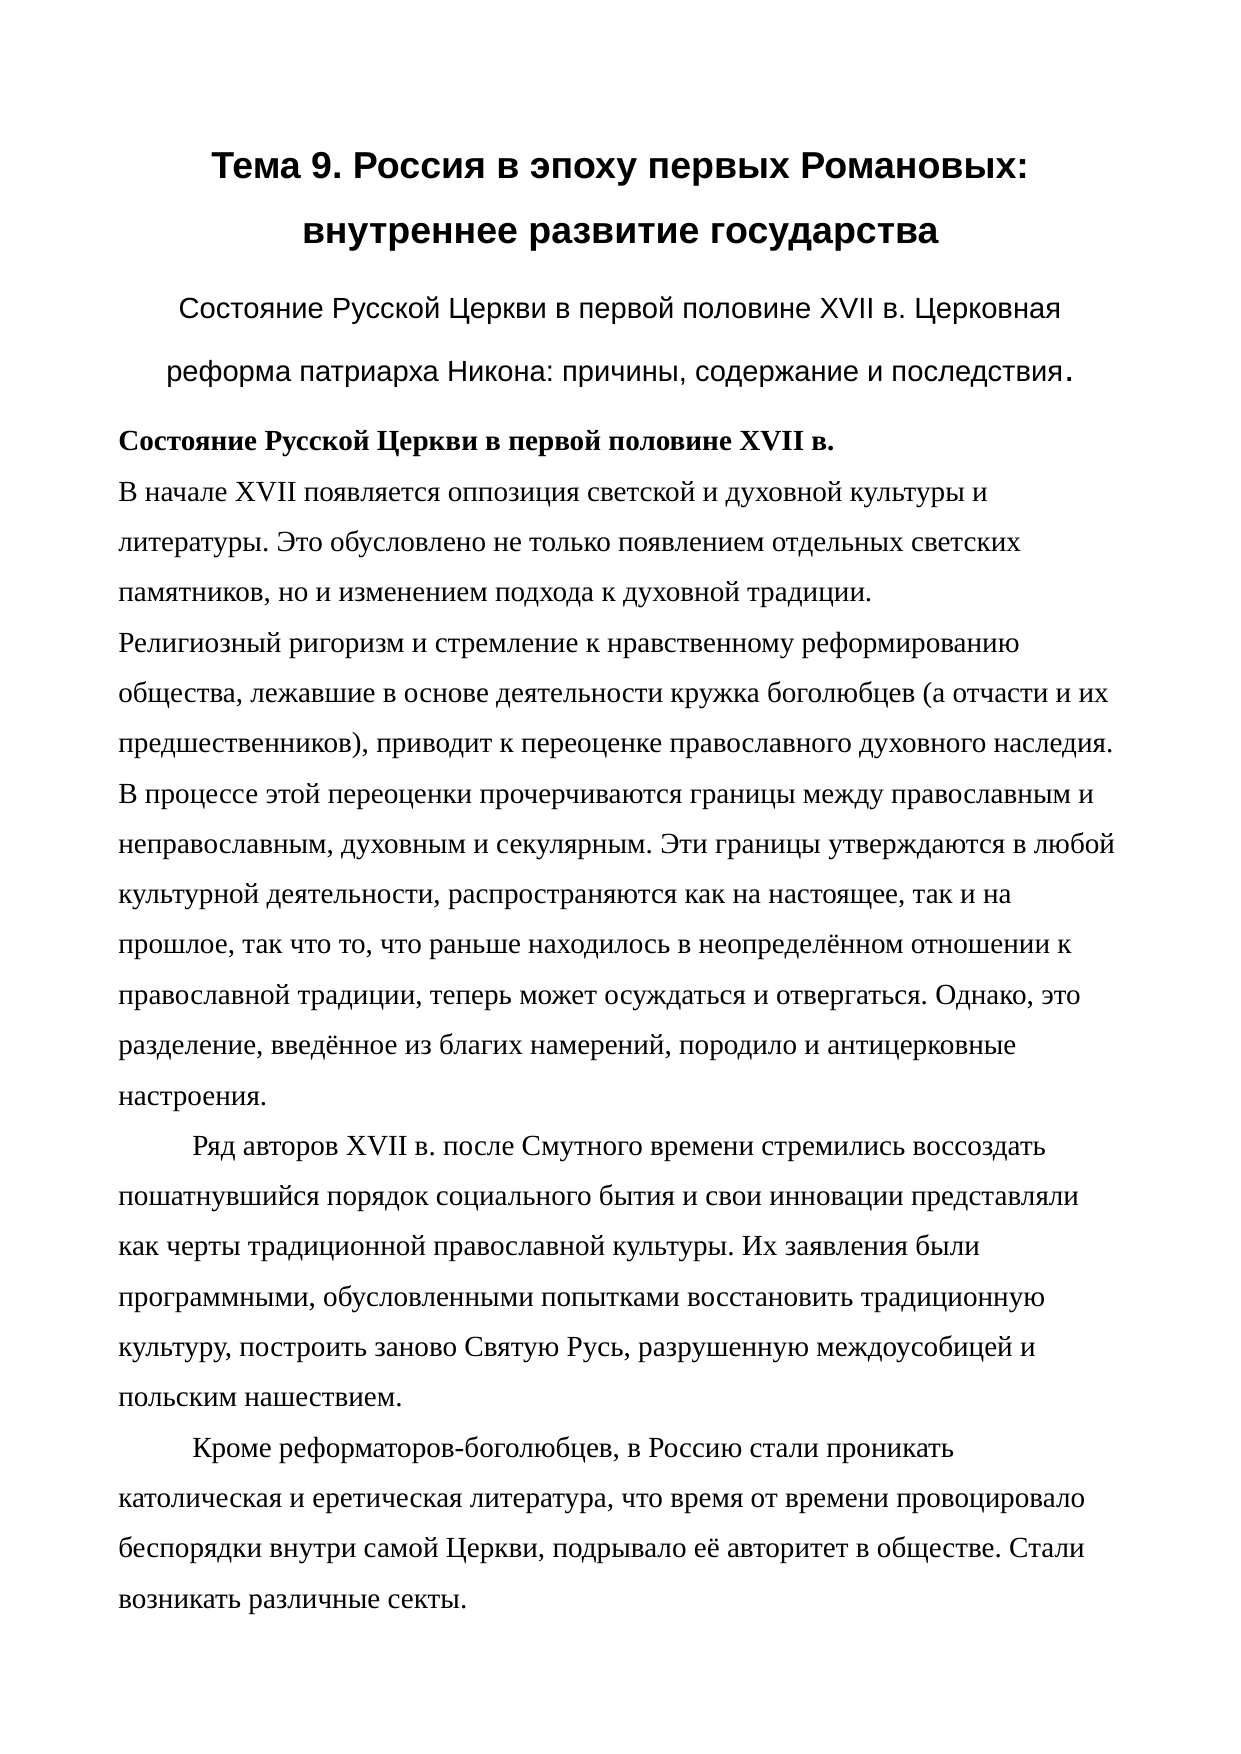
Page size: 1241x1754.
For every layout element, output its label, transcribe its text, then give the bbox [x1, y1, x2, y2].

title Тема 9. Россия в эпоху первых Романовых: внутреннее развитие государства [118, 143, 1122, 251]
text Кроме реформаторов-боголюбцев, в Россию стали проникать католическая и еретическая литература, что время от времени провоцировало беспорядки внутри самой Церкви, подрывало её авторитет в обществе. Стали возникать различные секты. [118, 1430, 1122, 1614]
text Религиозный ригоризм и стремление к нравственному реформированию общества, лежавшие в основе деятельности кружка боголюбцев (а отчасти и их предшественников), приводит к переоценке православного духовного наследия. В процессе этой переоценки прочерчиваются границы между православным и неправославным, духовным и секулярным. Эти границы утверждаются в любой культурной деятельности, распространяются как на настоящее, так и на прошлое, так что то, что раньше находилось в неопределённом отношении к православной традиции, теперь может осуждаться и отвергаться. Однако, это разделение, введённое из благих намерений, породило и антицерковные настроения. [118, 625, 1122, 1111]
subtitle Состояние Русской Церкви в первой половине XVII в. Церковная реформа патриарха Никона: причины, содержание и последствия. [118, 291, 1122, 389]
text В начале XVII появляется оппозиция светской и духовной культуры и литературы. Это обусловлено не только появлением отдельных светских памятников, но и изменением подхода к духовной традиции. [118, 474, 1122, 608]
text Состояние Русской Церкви в первой половине XVII в. [118, 423, 1122, 457]
text Ряд авторов XVII в. после Смутного времени стремились воссоздать пошатнувшийся порядок социального бытия и свои инновации представляли как черты традиционной православной культуры. Их заявления были программными, обусловленными попытками восстановить традиционную культуру, построить заново Святую Русь, разрушенную междоусобицей и польским нашествием. [118, 1128, 1122, 1413]
